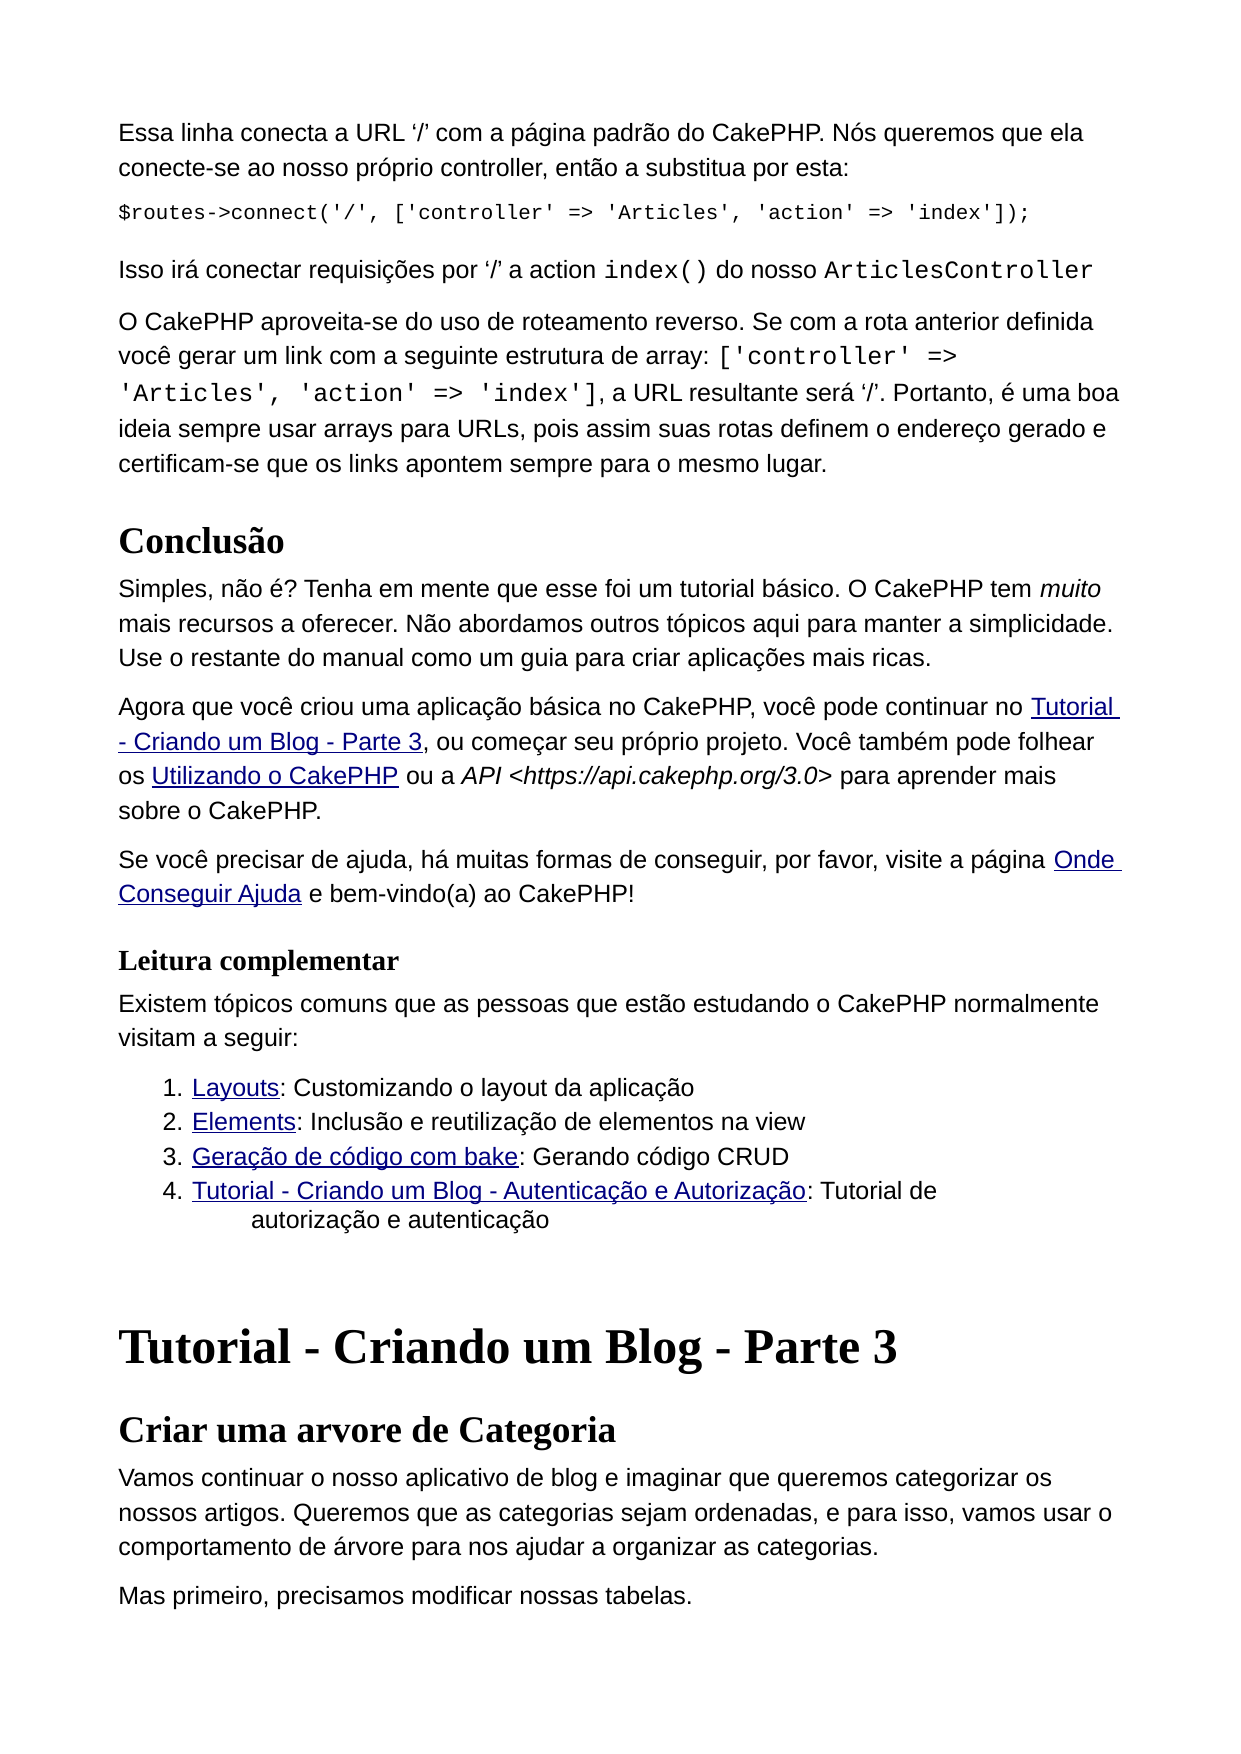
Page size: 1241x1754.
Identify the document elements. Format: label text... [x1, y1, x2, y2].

text Existem tópicos comuns que as pessoas que estão estudando o CakePHP normalmente visitam a seguir: [118, 989, 1122, 1052]
subtitle Tutorial - Criando um Blog - Parte 3 [118, 1317, 1122, 1374]
list Geração de código com bake: Gerando código CRUD [162, 1141, 1122, 1170]
text Vamos continuar o nosso aplicativo de blog e imaginar que queremos categorizar os nossos artigos. Queremos que as categorias sejam ordenadas, e para isso, vamos usar o comportamento de árvore para nos ajudar a organizar as categorias. [118, 1463, 1122, 1561]
text Mas primeiro, precisamos modificar nossas tabelas. [118, 1581, 1122, 1610]
text Simples, não é? Tenha em mente que esse foi um tutorial básico. O CakePHP tem muito mais recursos a oferecer. Não abordamos outros tópicos aqui para manter a simplicidade. Use o restante do manual como um guia para criar aplicações mais ricas. [118, 574, 1122, 672]
text Essa linha conecta a URL ‘/’ com a página padrão do CakePHP. Nós queremos que ela conecte-se ao nosso próprio controller, então a substitua por esta: [118, 118, 1122, 181]
subtitle Tutorial - Criando um Blog - Autenticação e Autorização: Tutorial de [162, 1176, 1122, 1205]
text O CakePHP aproveita-se do uso de roteamento reverso. Se com a rota anterior definida você gerar um link com a seguinte estrutura de array: ['controller' => 'Articles', 'action' => 'index'], a URL resultante será ‘/’. Portanto, é uma boa ideia sempre usar arrays para URLs, pois assim suas rotas definem o endereço gerado e certificam-se que os links apontem sempre para o mesmo lugar. [118, 306, 1122, 477]
text Isso irá conectar requisições por ‘/’ a action index() do nosso ArticlesController [118, 255, 1122, 286]
list Layouts: Customizando o layout da aplicação [162, 1072, 1122, 1101]
text Agora que você criou uma aplicação básica no CakePHP, você pode continuar no Tutorial - Criando um Blog - Parte 3, ou começar seu próprio projeto. Você também pode folhear os Utilizando o CakePHP ou a API <https://api.cakephp.org/3.0> para aprender mais sobre o CakePHP. [118, 692, 1122, 824]
list autorização e autenticação [221, 1205, 1122, 1233]
text $routes->connect('/', ['controller' => 'Articles', 'action' => 'index']); [118, 202, 1122, 225]
subtitle Leitura complementar [118, 943, 1122, 976]
text Se você precisar de ajuda, há muitas formas de conseguir, por favor, visite a página Onde Conseguir Ajuda e bem-vindo(a) ao CakePHP! [118, 845, 1122, 908]
subtitle Criar uma arvore de Categoria [118, 1407, 1122, 1451]
list Elements: Inclusão e reutilização de elementos na view [162, 1107, 1122, 1136]
subtitle Conclusão [118, 519, 1122, 562]
